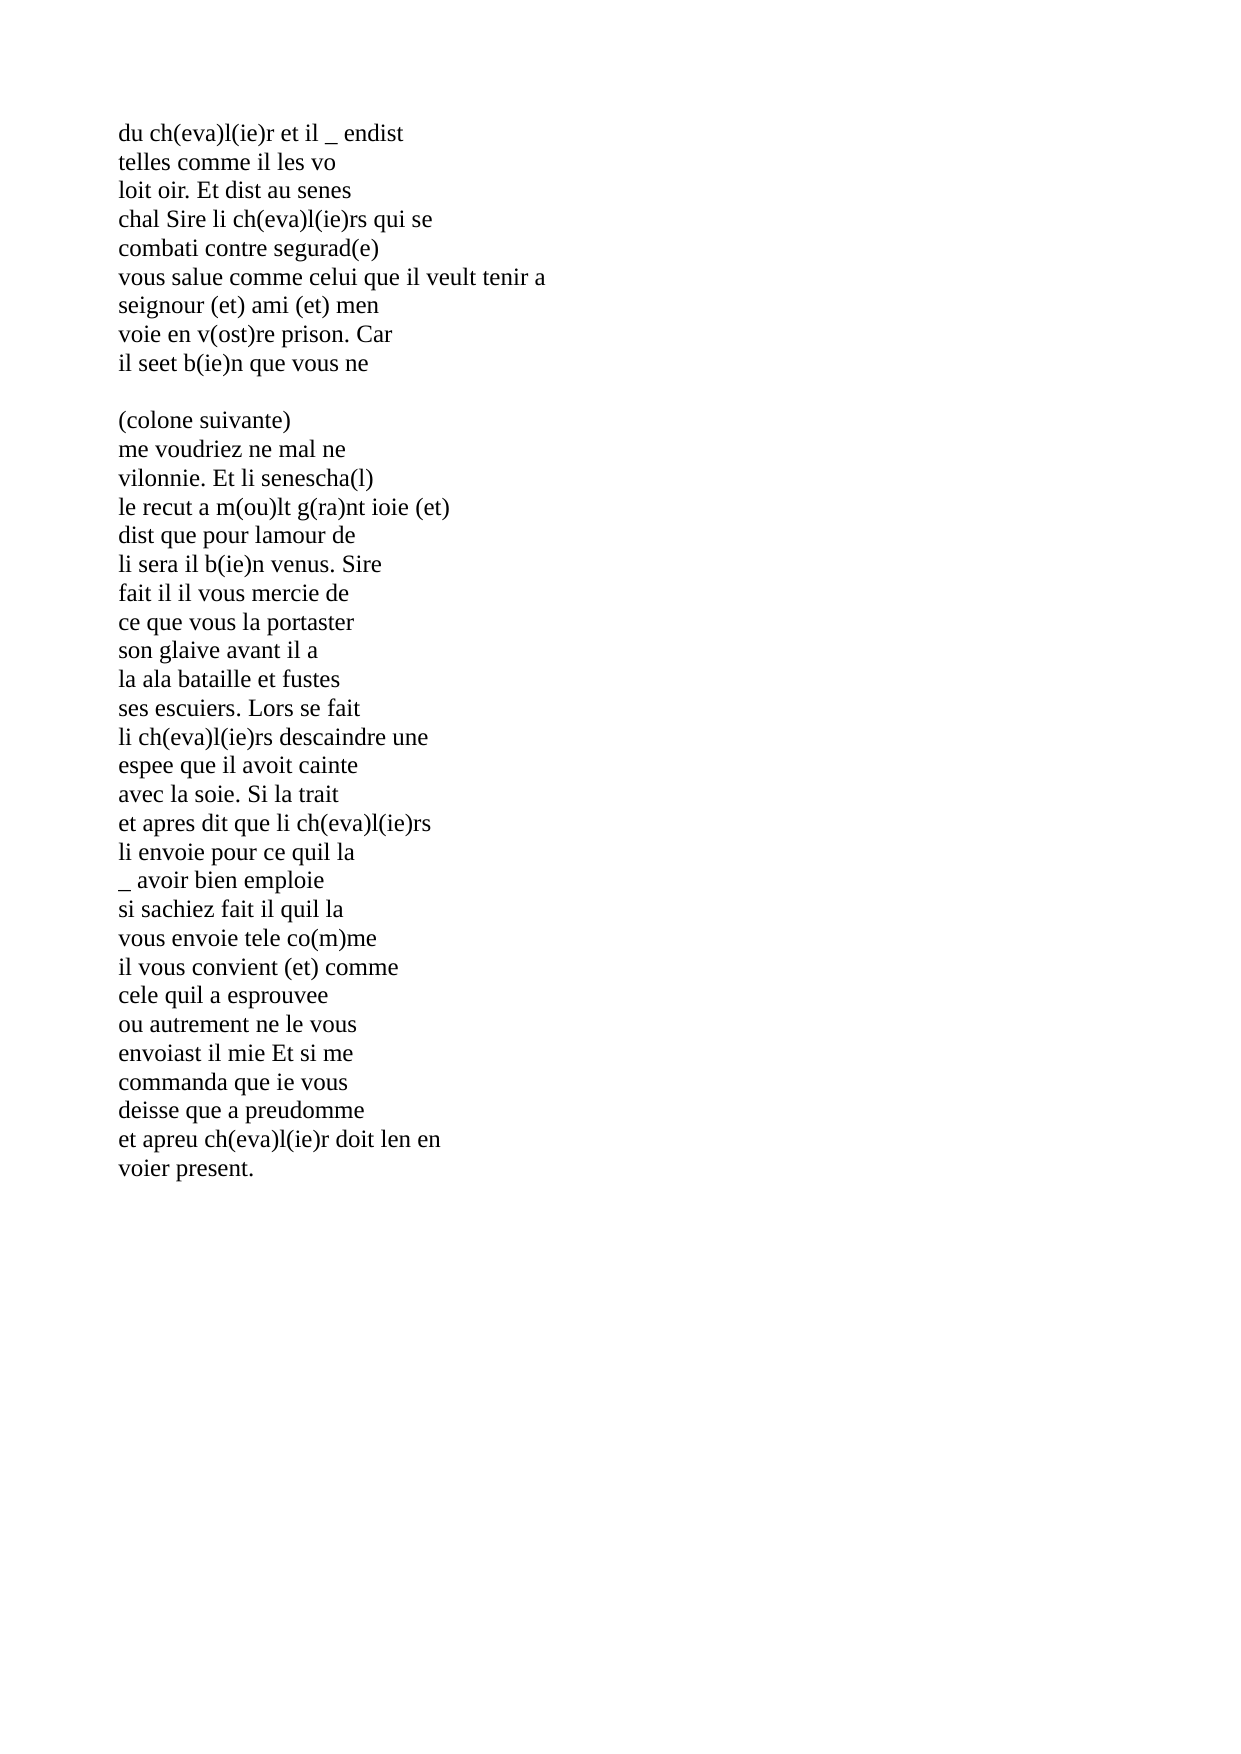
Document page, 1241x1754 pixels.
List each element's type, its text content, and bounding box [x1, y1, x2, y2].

text vilonnie. Et li senescha(l) [118, 463, 1122, 492]
text me voudriez ne mal ne [118, 434, 1122, 463]
text espee que il avoit cainte [118, 751, 1122, 779]
text fait il il vous mercie de [118, 578, 1122, 607]
text commanda que ie vous [118, 1067, 1122, 1096]
text dist que pour lamour de [118, 521, 1122, 549]
text du ch(eva)l(ie)r et il _ endist [118, 118, 1122, 147]
text telles comme il les vo [118, 147, 1122, 176]
text li envoie pour ce quil la [118, 837, 1122, 866]
text son glaive avant il a [118, 636, 1122, 664]
text vous envoie tele co(m)me [118, 923, 1122, 952]
text seignour (et) ami (et) men [118, 291, 1122, 319]
text (colone suivante) [118, 406, 1122, 434]
text ce que vous la portaster [118, 607, 1122, 636]
text li sera il b(ie)n venus. Sire [118, 549, 1122, 578]
text voie en v(ost)re prison. Car [118, 319, 1122, 348]
text et apres dit que li ch(eva)l(ie)rs [118, 808, 1122, 837]
text ses escuiers. Lors se fait [118, 693, 1122, 722]
text il seet b(ie)n que vous ne [118, 348, 1122, 377]
text si sachiez fait il quil la [118, 894, 1122, 923]
text ou autrement ne le vous [118, 1009, 1122, 1038]
text la ala bataille et fustes [118, 664, 1122, 693]
text combati contre segurad(e) [118, 233, 1122, 262]
text le recut a m(ou)lt g(ra)nt ioie (et) [118, 492, 1122, 521]
text deisse que a preudomme [118, 1096, 1122, 1124]
text envoiast il mie Et si me [118, 1038, 1122, 1067]
text _ avoir bien emploie [118, 866, 1122, 894]
text il vous convient (et) comme [118, 952, 1122, 981]
text vous salue comme celui que il veult tenir a [118, 262, 1122, 291]
text loit oir. Et dist au senes [118, 176, 1122, 204]
text li ch(eva)l(ie)rs descaindre une [118, 722, 1122, 751]
text et apreu ch(eva)l(ie)r doit len en [118, 1124, 1122, 1153]
text cele quil a esprouvee [118, 981, 1122, 1009]
text chal Sire li ch(eva)l(ie)rs qui se [118, 204, 1122, 233]
text voier present. [118, 1153, 1122, 1182]
text avec la soie. Si la trait [118, 779, 1122, 808]
